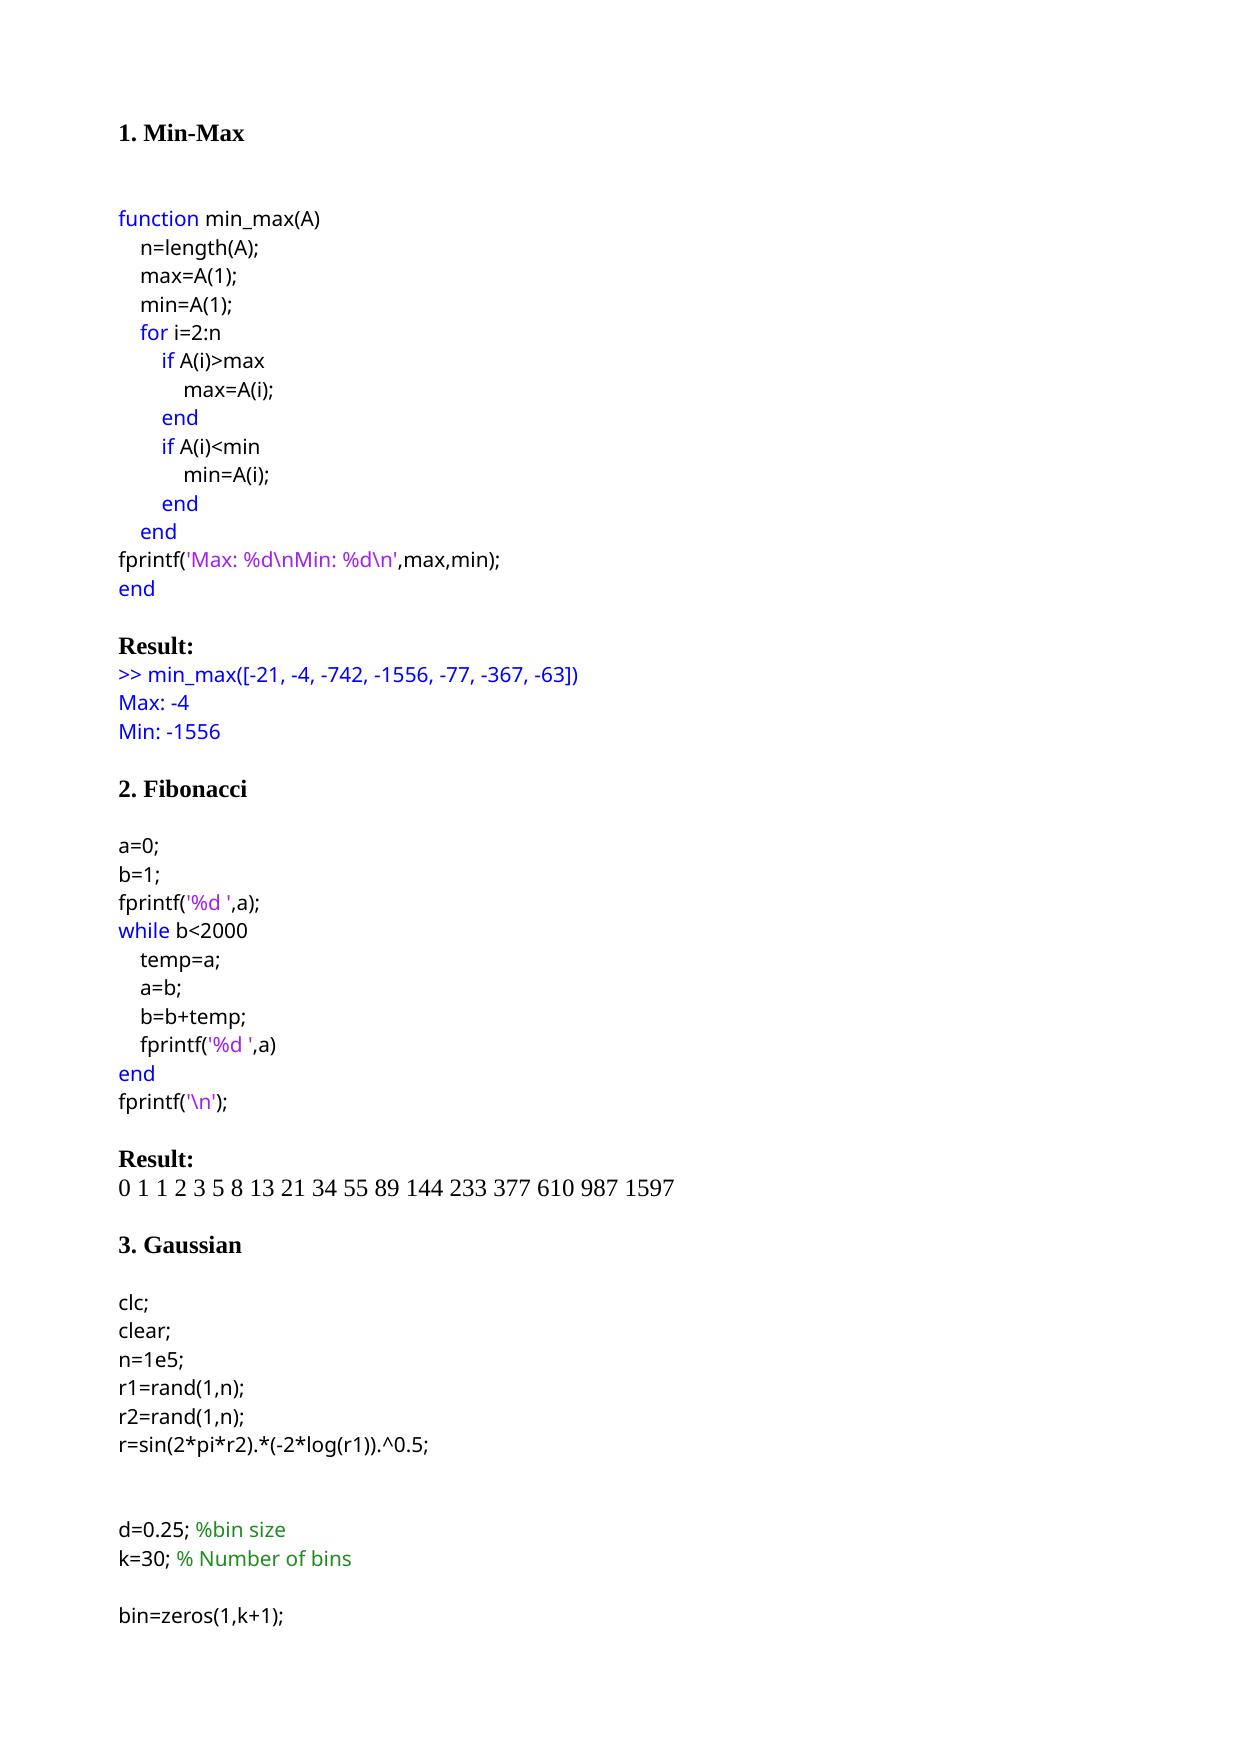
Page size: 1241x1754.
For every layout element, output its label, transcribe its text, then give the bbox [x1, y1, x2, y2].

text min=A(i); [118, 460, 1122, 489]
text Max: -4 [118, 688, 1122, 717]
text r2=rand(1,n); [118, 1402, 1122, 1430]
text if A(i)>max [118, 347, 1122, 375]
text fprintf('\n'); [118, 1087, 1122, 1116]
text r=sin(2*pi*r2).*(-2*log(r1)).^0.5; [118, 1430, 1122, 1459]
text k=30; % Number of bins [118, 1544, 1122, 1572]
text b=1; [118, 860, 1122, 888]
text if A(i)<min [118, 432, 1122, 460]
text clear; [118, 1317, 1122, 1345]
text max=A(1); [118, 261, 1122, 290]
text r1=rand(1,n); [118, 1373, 1122, 1402]
text function min_max(A) [118, 204, 1122, 233]
text while b<2000 [118, 917, 1122, 945]
text a=0; [118, 831, 1122, 860]
text end [118, 574, 1122, 602]
text Min: -1556 [118, 717, 1122, 745]
text temp=a; [118, 945, 1122, 973]
text 3. Gaussian [118, 1231, 1122, 1259]
text fprintf('Max: %d\nMin: %d\n',max,min); [118, 546, 1122, 574]
text >> min_max([-21, -4, -742, -1556, -77, -367, -63]) [118, 660, 1122, 688]
text 0 1 1 2 3 5 8 13 21 34 55 89 144 233 377 610 987 1597 [118, 1173, 1122, 1202]
text for i=2:n [118, 318, 1122, 347]
text n=length(A); [118, 233, 1122, 261]
text clc; [118, 1288, 1122, 1317]
text a=b; [118, 973, 1122, 1002]
text 1. Min-Max [118, 118, 1122, 147]
text min=A(1); [118, 290, 1122, 318]
text n=1e5; [118, 1345, 1122, 1373]
text end [118, 489, 1122, 517]
text end [118, 403, 1122, 432]
text fprintf('%d ',a) [118, 1030, 1122, 1059]
text d=0.25; %bin size [118, 1516, 1122, 1544]
text max=A(i); [118, 375, 1122, 403]
text Result: [118, 1144, 1122, 1173]
text end [118, 517, 1122, 546]
text bin=zeros(1,k+1); [118, 1601, 1122, 1629]
text 2. Fibonacci [118, 774, 1122, 802]
text end [118, 1059, 1122, 1087]
text b=b+temp; [118, 1002, 1122, 1030]
text fprintf('%d ',a); [118, 888, 1122, 917]
text Result: [118, 631, 1122, 660]
